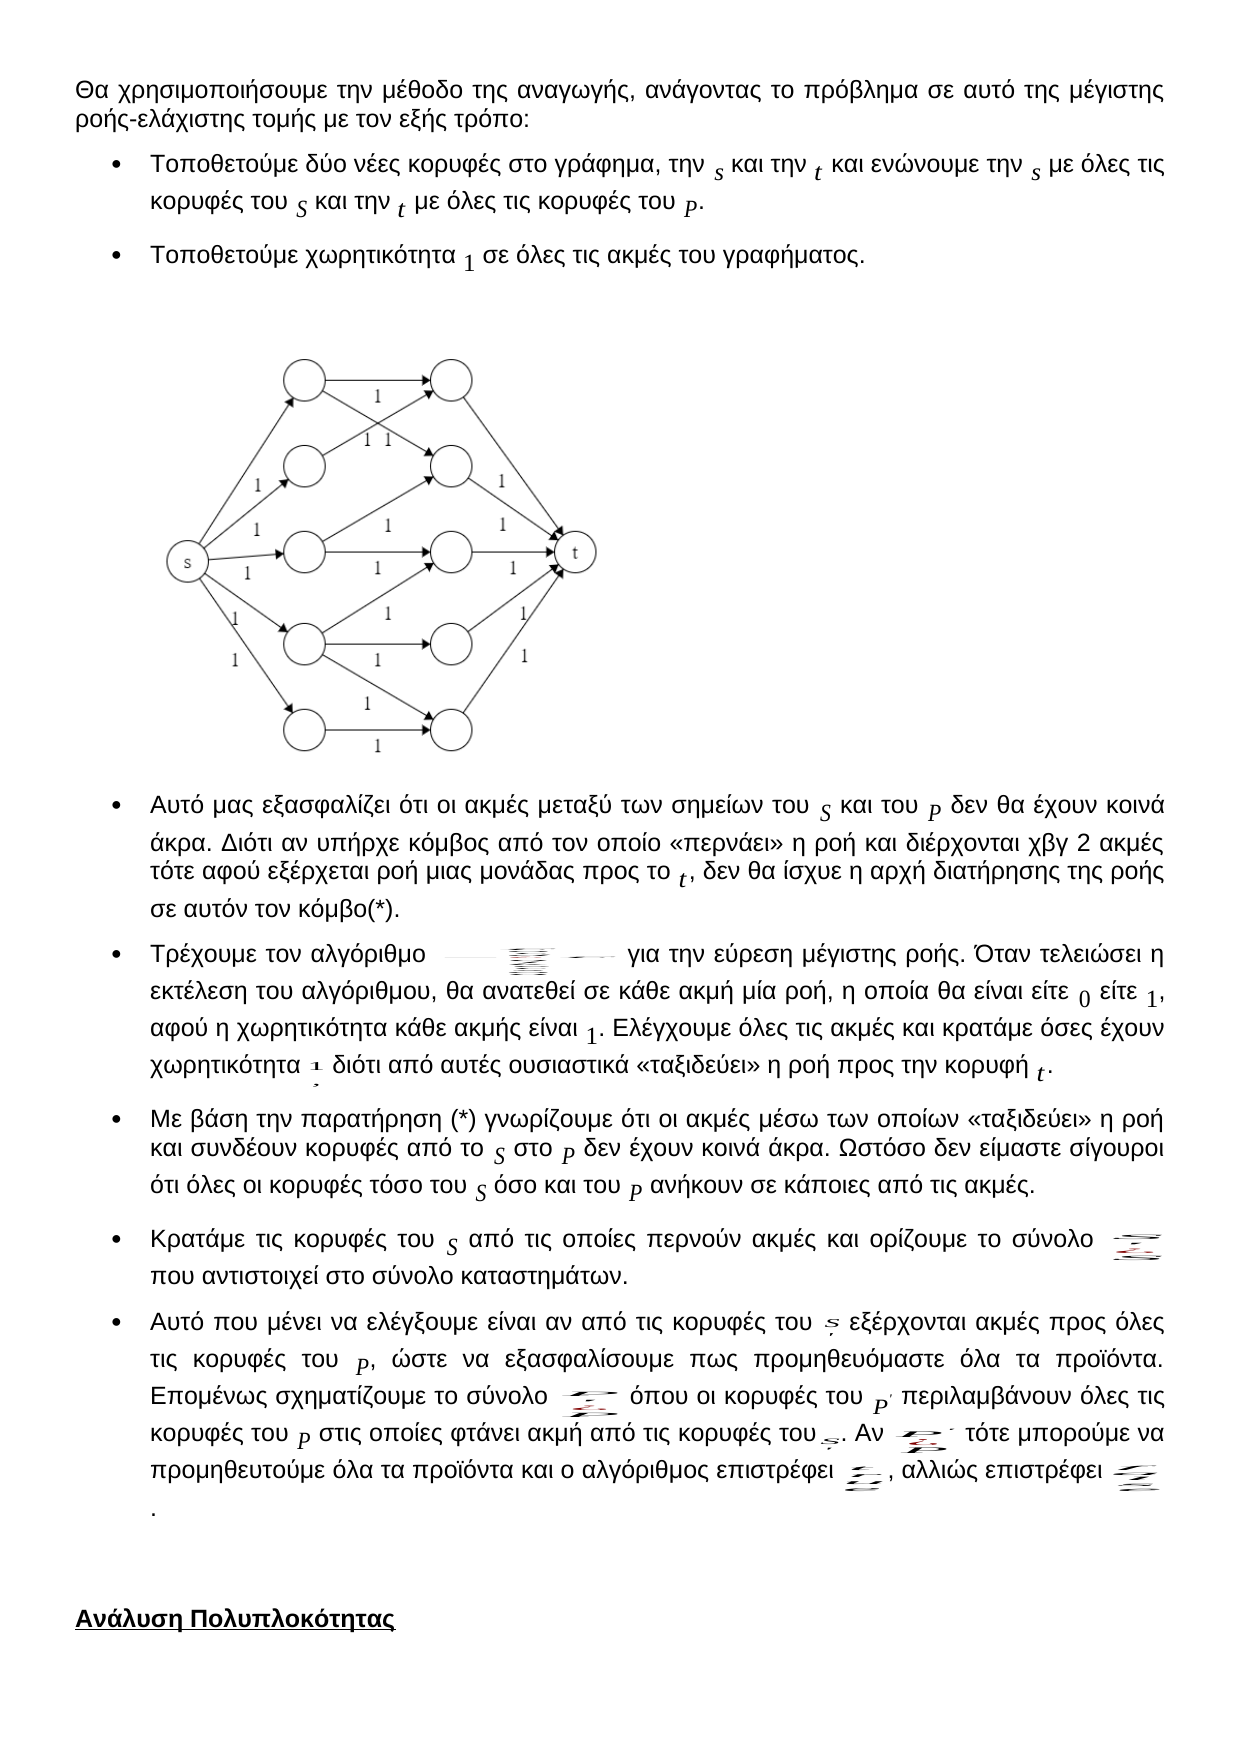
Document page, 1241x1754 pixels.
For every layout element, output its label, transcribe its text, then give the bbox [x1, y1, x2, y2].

list Με βάση την παρατήρηση (*) γνωρίζουμε ότι οι ακμές μέσω των οποίων «ταξιδεύει» η ροή και συνδέουν κορυφές από το στο δεν έχουν κοινά άκρα. Ωστόσο δεν είμαστε σίγουροι ότι όλες οι κορυφές τόσο του όσο και του ανήκουν σε κάποιες από τις ακμές. [112, 1104, 1165, 1207]
list Αυτό μας εξασφαλίζει ότι οι ακμές μεταξύ των σημείων του και του δεν θα έχουν κοινά άκρα. Διότι αν υπήρχε κόμβος από τον οποίο «περνάει» η ροή και διέρχονται χβγ 2 ακμές τότε αφού εξέρχεται ροή μιας μονάδας προς το , δεν θα ίσχυε η αρχή διατήρησης της ροής σε αυτόν τον κόμβο(*). [112, 790, 1165, 922]
list Τοποθετούμε δύο νέες κορυφές στο γράφημα, την και την και ενώνουμε την με όλες τις κορυφές του και την με όλες τις κορυφές του . [112, 149, 1165, 223]
list Τρέχουμε τον αλγόριθμο για την εύρεση μέγιστης ροής. Όταν τελειώσει η εκτέλεση του αλγόριθμου, θα ανατεθεί σε κάθε ακμή μία ροή, η οποία θα είναι είτε είτε , αφού η χωρητικότητα κάθε ακμής είναι . Ελέγχουμε όλες τις ακμές και κρατάμε όσες έχουν χωρητικότητα διότι από αυτές ουσιαστικά «ταξιδεύει» η ροή προς την κορυφή . [112, 939, 1165, 1088]
list Κρατάμε τις κορυφές του από τις οποίες περνούν ακμές και ορίζουμε το σύνολο που αντιστοιχεί στο σύνολο καταστημάτων. [112, 1224, 1165, 1290]
text Θα χρησιμοποιήσουμε την μέθοδο της αναγωγής, ανάγοντας το πρόβλημα σε αυτό της μέγιστης ροής-ελάχιστης τομής με τον εξής τρόπο: [75, 75, 1165, 132]
list Τοποθετούμε χωρητικότητα σε όλες τις ακμές του γραφήματος. [112, 240, 1165, 277]
text Ανάλυση Πολυπλοκότητας [75, 1604, 1165, 1633]
list Αυτό που μένει να ελέγξουμε είναι αν από τις κορυφές του εξέρχονται ακμές προς όλες τις κορυφές του , ώστε να εξασφαλίσουμε πως προμηθευόμαστε όλα τα προϊόντα. Επομένως σχηματίζουμε το σύνολο όπου οι κορυφές του περιλαμβάνουν όλες τις κορυφές του στις οποίες φτάνει ακμή από τις κορυφές του. Αν τότε μπορούμε να προμηθευτούμε όλα τα προϊόντα και ο αλγόριθμος επιστρέφει , αλλιώς επιστρέφει . [112, 1307, 1165, 1521]
